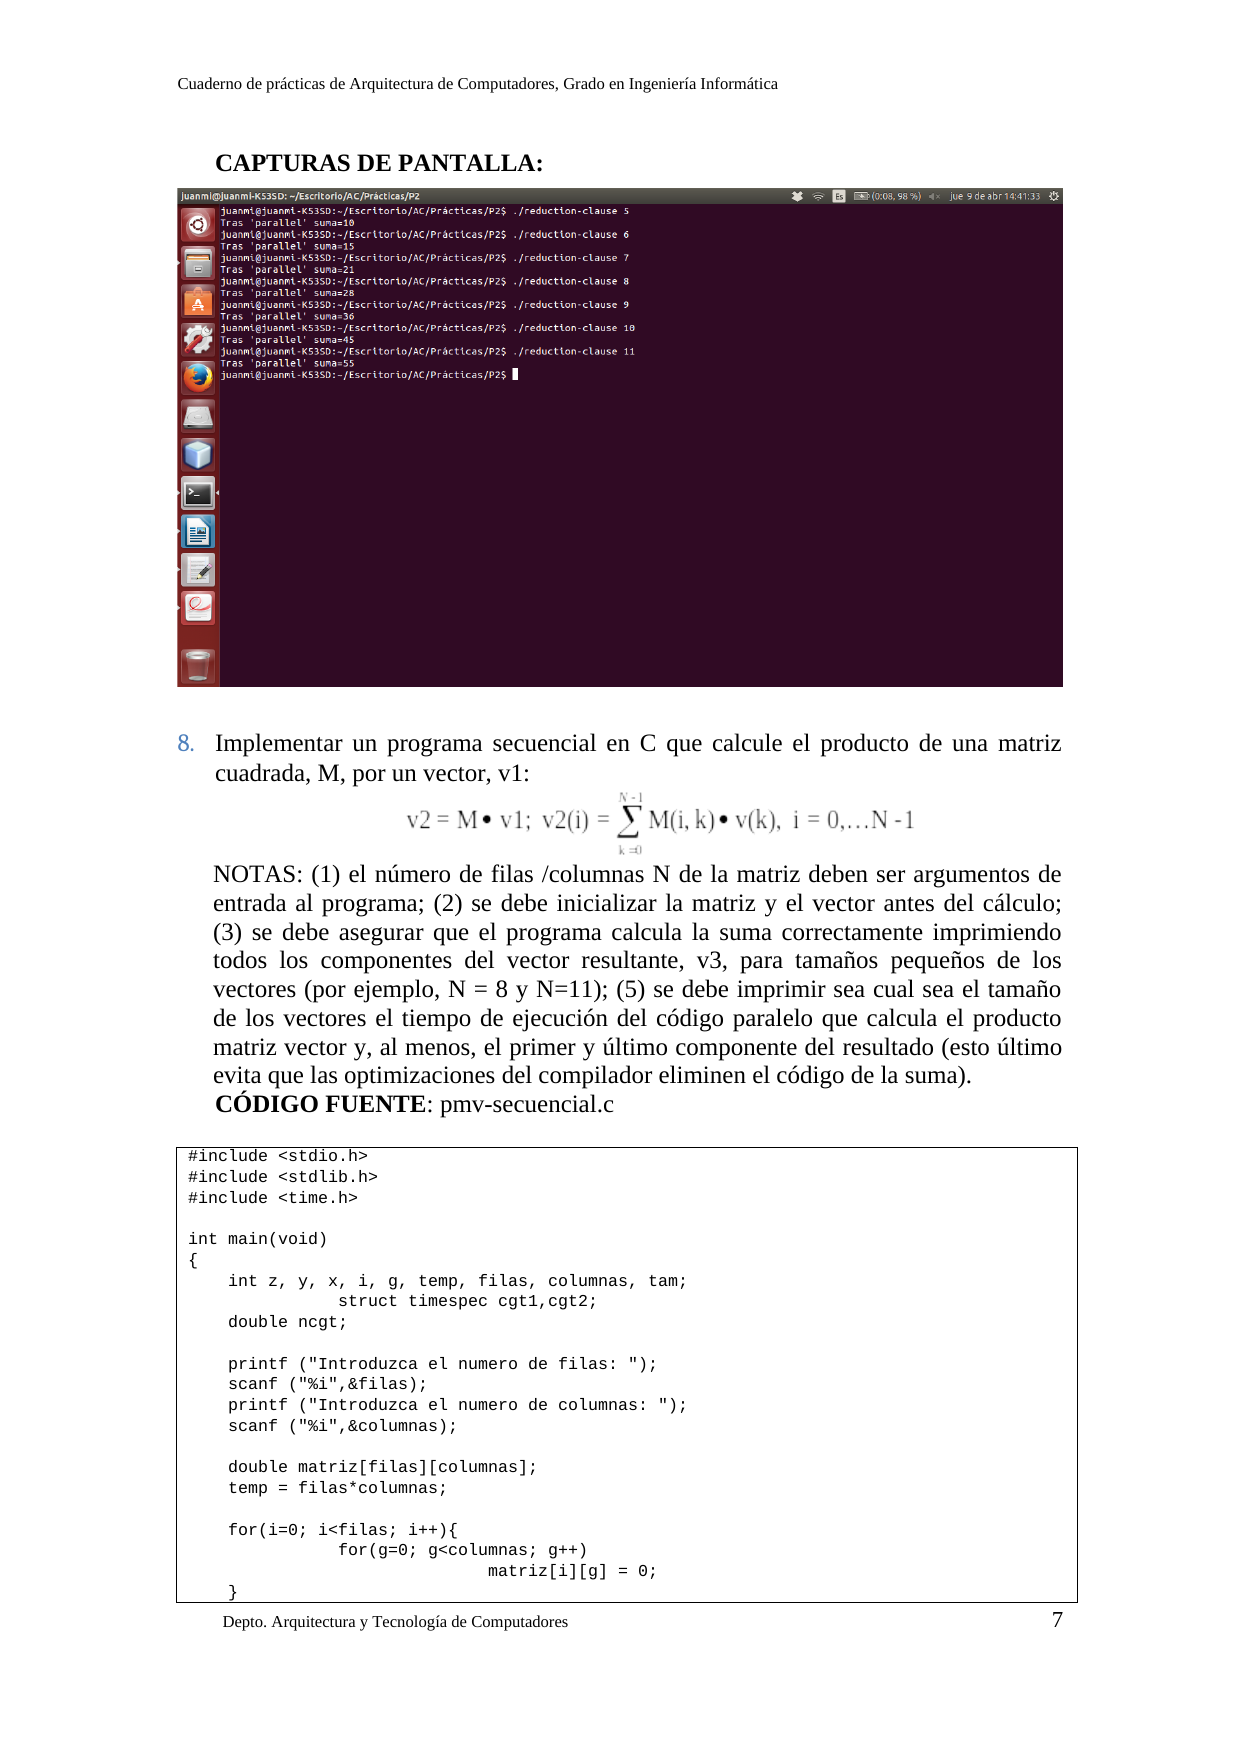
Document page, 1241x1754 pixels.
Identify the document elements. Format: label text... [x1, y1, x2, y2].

text CAPTURAS DE PANTALLA: [215, 148, 1063, 176]
table_header #include <stdio.h> #include <stdlib.h> #include <time.h> int main(void) { int z, y, x, i, g, temp, filas, columnas, tam; struct timespec cgt1,cgt2; double ncgt; printf ("Introduzca el numero de filas: "); scanf ("%i",&filas); printf ("Introduzca el numero de columnas: "); scanf ("%i",&columnas); double matriz[filas][columnas]; temp = filas*columnas; for(i=0; i<filas; i++){ for(g=0; g<columnas; g++) matriz[i][g] = 0; } [177, 1148, 1077, 1602]
list Implementar un programa secuencial en C que calcule el producto de una matriz cuadrada, M, por un vector, v1: [177, 728, 1063, 787]
picture [177, 188, 1063, 687]
text CÓDIGO FUENTE: pmv-secuencial.c [215, 1089, 1063, 1118]
text NOTAS: (1) el número de filas /columnas N de la matriz deben ser argumentos de entrada al programa; (2) se debe inicializar la matriz y el vector antes del cálculo; (3) se debe asegurar que el programa calcula la suma correctamente imprimiendo todos los componentes del vector resultante, v3, para tamaños pequeños de los vectores (por ejemplo, N = 8 y N=11); (5) se debe imprimir sea cual sea el tamaño de los vectores el tiempo de ejecución del código paralelo que calcula el producto matriz vector y, al menos, el primer y último componente del resultado (esto último evita que las optimizaciones del compilador eliminen el código de la suma). [213, 859, 1063, 1089]
